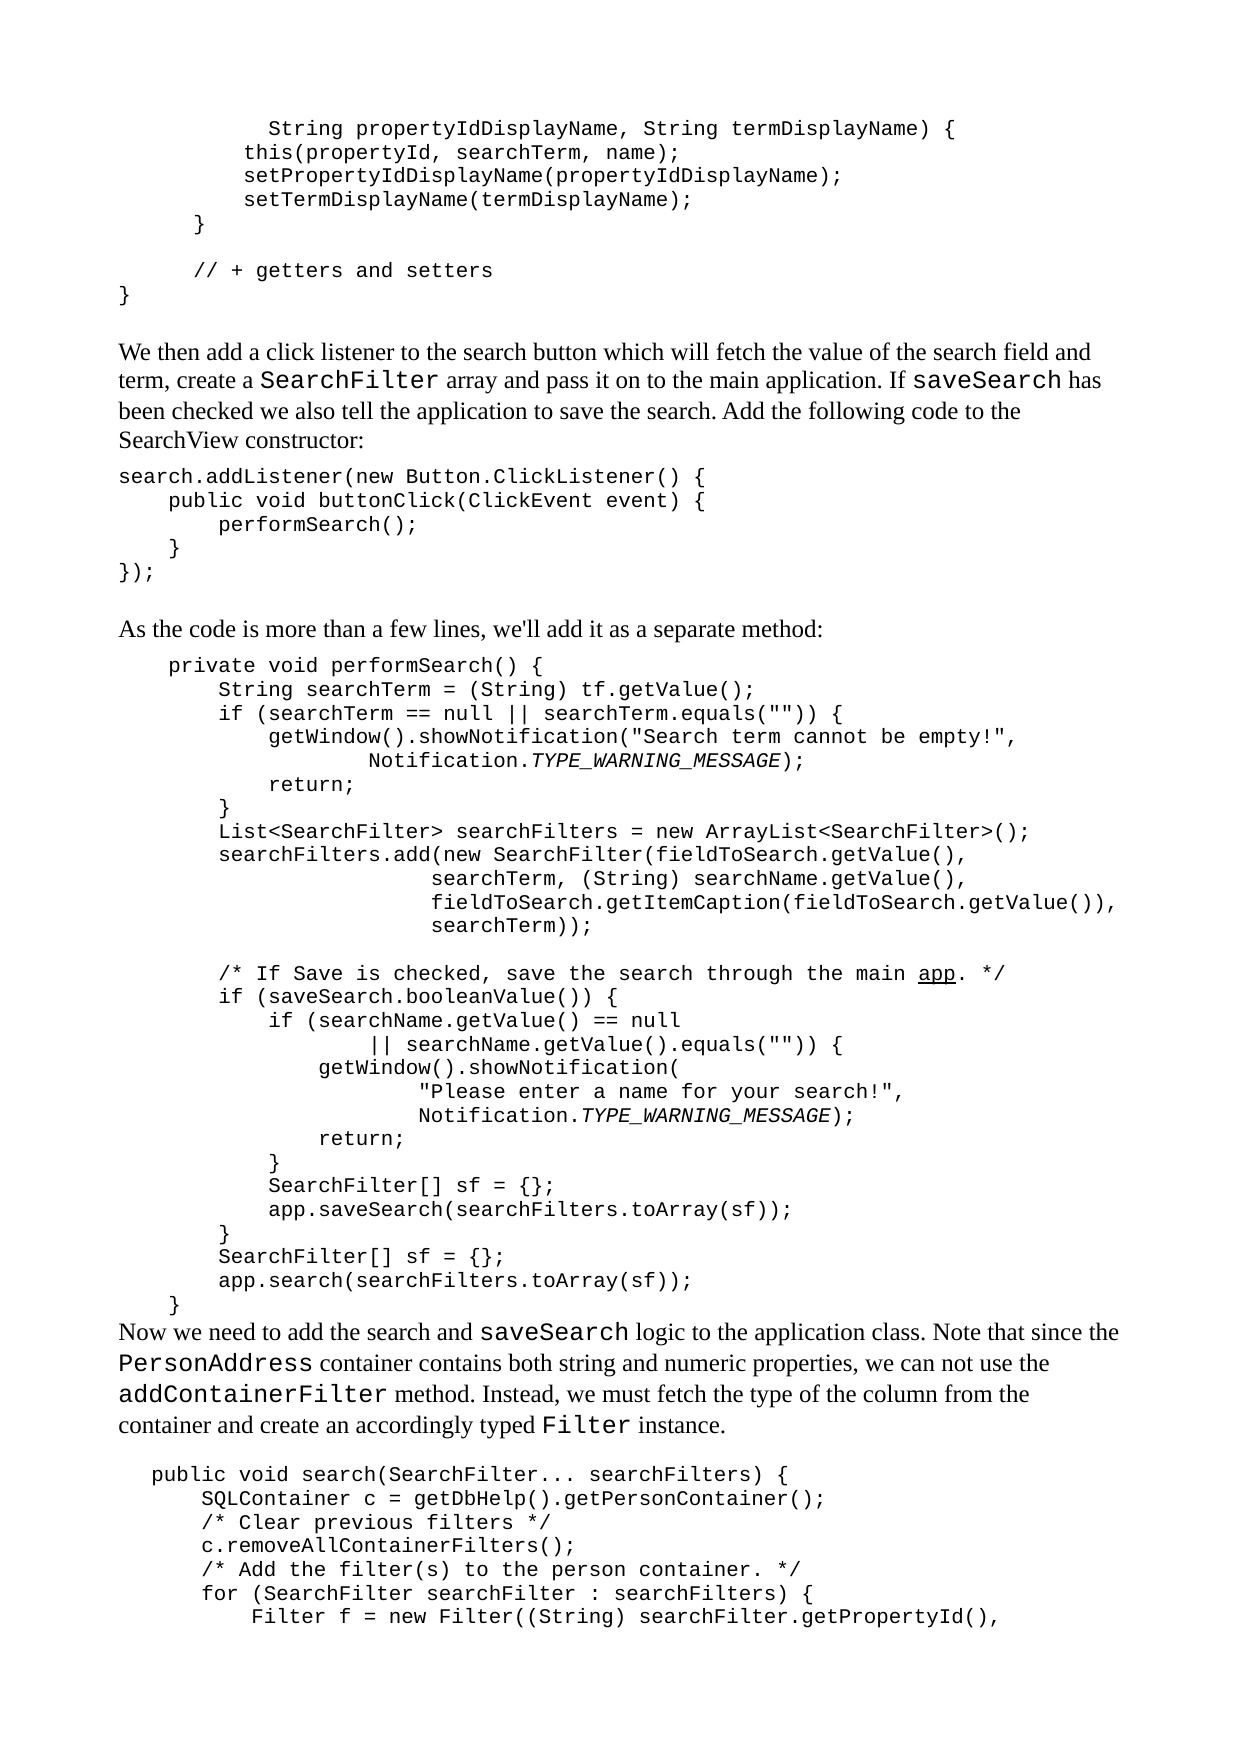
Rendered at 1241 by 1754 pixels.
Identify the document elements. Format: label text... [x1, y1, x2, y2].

text String searchTerm = (String) tf.getValue(); [118, 679, 1122, 703]
text Notification.TYPE_WARNING_MESSAGE); [118, 750, 1122, 773]
text } [118, 284, 1122, 307]
text this(propertyId, searchTerm, name); [118, 142, 1122, 165]
text SQLContainer c = getDbHelp().getPersonContainer(); [118, 1488, 1122, 1512]
text }); [118, 561, 1122, 584]
text Now we need to add the search and saveSearch logic to the application class. Note that since the PersonAddress container contains both string and numeric properties, we can not use the addContainerFilter method. Instead, we must fetch the type of the column from the container and create an accordingly typed Filter instance. [118, 1317, 1122, 1441]
text } [118, 213, 1122, 236]
text for (SearchFilter searchFilter : searchFilters) { [118, 1583, 1122, 1606]
text app.saveSearch(searchFilters.toArray(sf)); [118, 1199, 1122, 1223]
text public void search(SearchFilter... searchFilters) { [118, 1464, 1122, 1488]
text fieldToSearch.getItemCaption(fieldToSearch.getValue()), [118, 892, 1122, 915]
text search.addListener(new Button.ClickListener() { [118, 466, 1122, 490]
text return; [118, 773, 1122, 797]
text setTermDisplayName(termDisplayName); [118, 189, 1122, 213]
text c.removeAllContainerFilters(); [118, 1535, 1122, 1559]
text } [118, 1294, 1122, 1317]
text /* If Save is checked, save the search through the main app. */ [118, 963, 1122, 986]
text /* Clear previous filters */ [118, 1512, 1122, 1535]
text if (searchTerm == null || searchTerm.equals("")) { [118, 703, 1122, 726]
text We then add a click listener to the search button which will fetch the value of the search field and term, create a SearchFilter array and pass it on to the main application. If saveSearch has been checked we also tell the application to save the search. Add the following code to the SearchView constructor: [118, 337, 1122, 454]
text Notification.TYPE_WARNING_MESSAGE); [118, 1104, 1122, 1128]
text if (searchName.getValue() == null [118, 1010, 1122, 1034]
text As the code is more than a few lines, we'll add it as a separate method: [118, 614, 1122, 643]
text performSearch(); [118, 514, 1122, 537]
text private void performSearch() { [118, 655, 1122, 679]
text SearchFilter[] sf = {}; [118, 1246, 1122, 1270]
text "Please enter a name for your search!", [118, 1081, 1122, 1104]
text SearchFilter[] sf = {}; [118, 1176, 1122, 1199]
text getWindow().showNotification( [118, 1057, 1122, 1081]
text getWindow().showNotification("Search term cannot be empty!", [118, 726, 1122, 750]
text public void buttonClick(ClickEvent event) { [118, 490, 1122, 514]
text String propertyIdDisplayName, String termDisplayName) { [118, 118, 1122, 142]
text /* Add the filter(s) to the person container. */ [118, 1559, 1122, 1583]
text } [118, 537, 1122, 561]
text // + getters and setters [118, 260, 1122, 284]
text || searchName.getValue().equals("")) { [118, 1034, 1122, 1057]
text searchTerm, (String) searchName.getValue(), [118, 868, 1122, 892]
text setPropertyIdDisplayName(propertyIdDisplayName); [118, 165, 1122, 189]
text searchFilters.add(new SearchFilter(fieldToSearch.getValue(), [118, 844, 1122, 868]
text app.search(searchFilters.toArray(sf)); [118, 1270, 1122, 1294]
text Filter f = new Filter((String) searchFilter.getPropertyId(), [118, 1606, 1122, 1630]
text if (saveSearch.booleanValue()) { [118, 986, 1122, 1010]
text } [118, 797, 1122, 821]
text searchTerm)); [118, 915, 1122, 939]
text List<SearchFilter> searchFilters = new ArrayList<SearchFilter>(); [118, 821, 1122, 844]
text return; [118, 1128, 1122, 1152]
text } [118, 1152, 1122, 1176]
text } [118, 1223, 1122, 1246]
